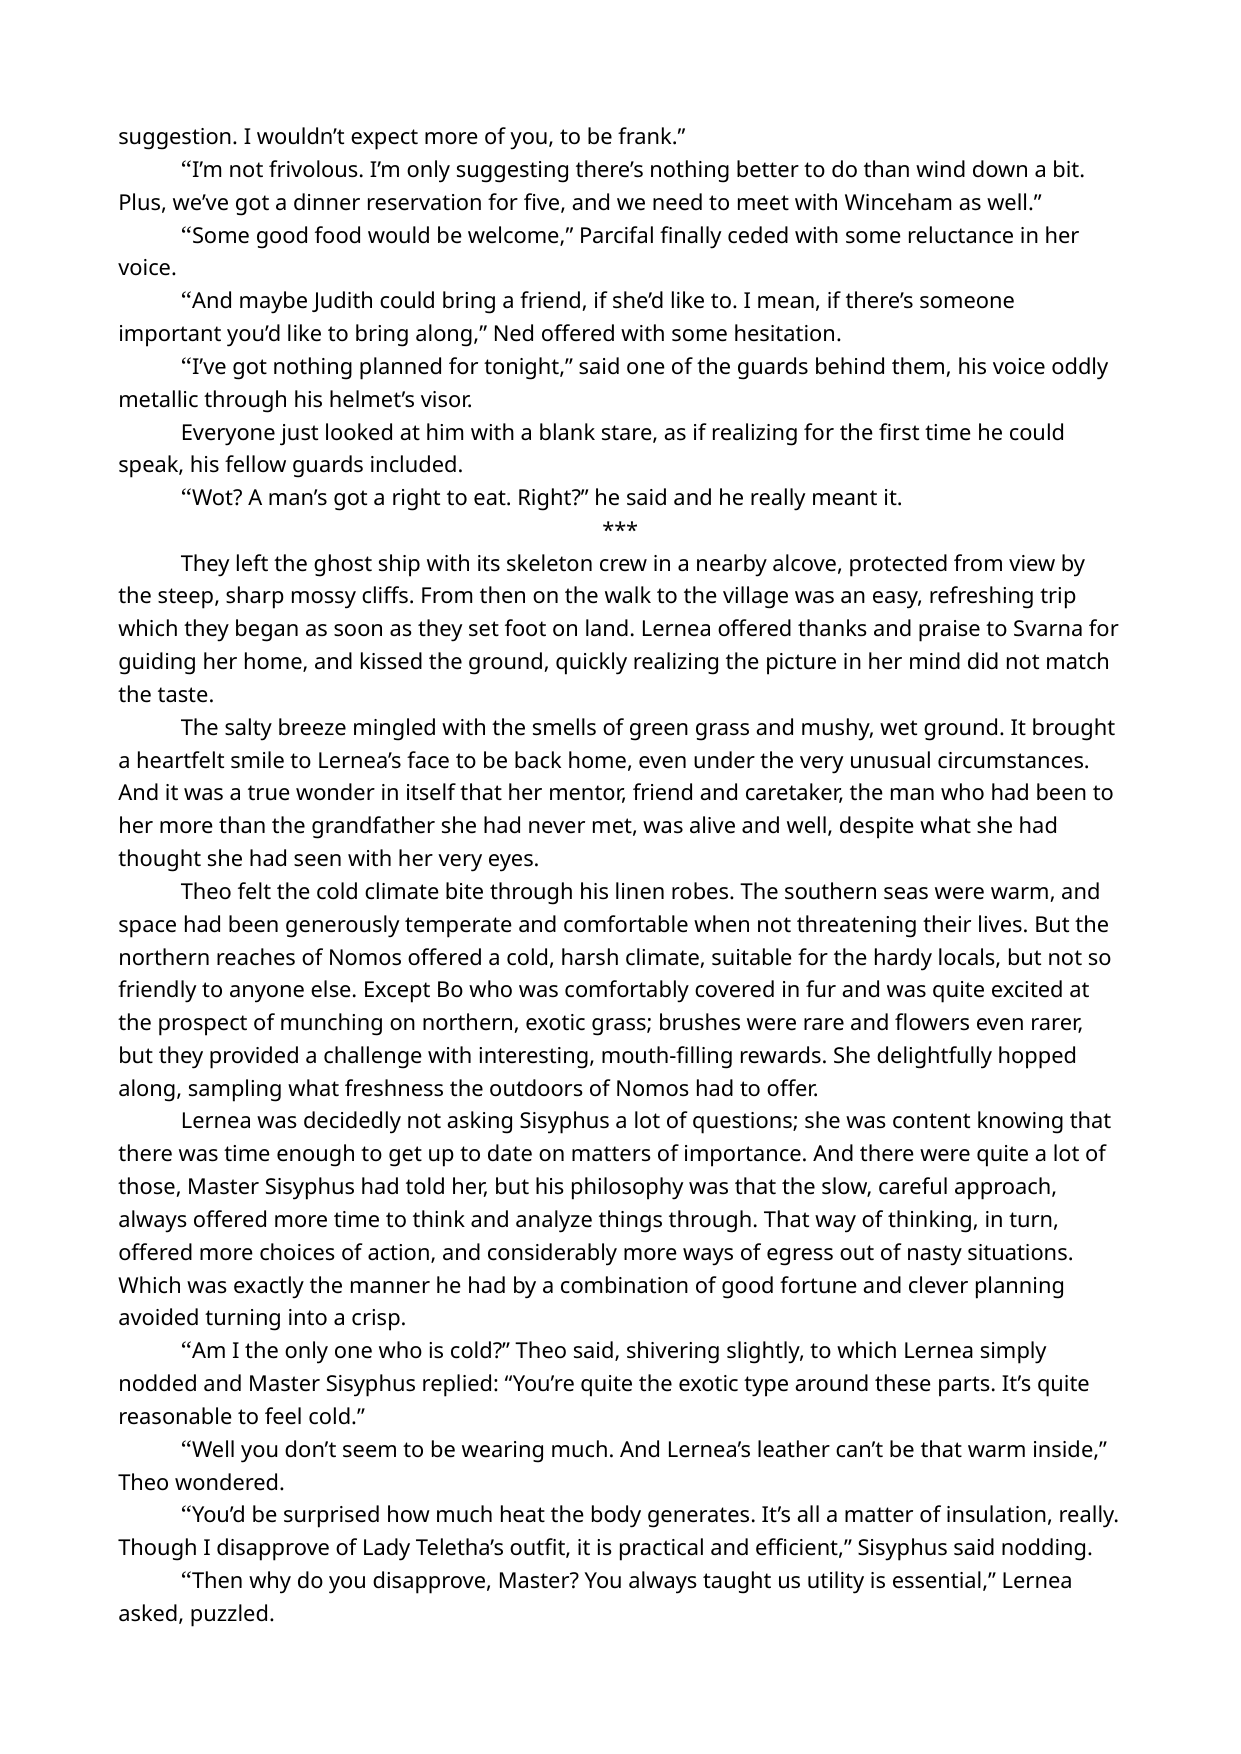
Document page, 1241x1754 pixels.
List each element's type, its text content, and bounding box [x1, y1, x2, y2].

text The salty breeze mingled with the smells of green grass and mushy, wet ground. It brought a heartfelt smile to Lernea’s face to be back home, even under the very unusual circumstances. And it was a true wonder in itself that her mentor, friend and caretaker, the man who had been to her more than the grandfather she had never met, was alive and well, despite what she had thought she had seen with her very eyes. [118, 709, 1122, 873]
text “And maybe Judith could bring a friend, if she’d like to. I mean, if there’s someone important you’d like to bring along,” Ned offered with some hesitation. [118, 282, 1122, 348]
text “I’m not frivolous. I’m only suggesting there’s nothing better to do than wind down a bit. Plus, we’ve got a dinner reservation for five, and we need to meet with Winceham as well.” [118, 151, 1122, 217]
text “Then why do you disapprove, Master? You always taught us utility is essential,” Lernea asked, puzzled. [118, 1562, 1122, 1627]
text “You’d be surprised how much heat the body generates. It’s all a matter of insulation, really. Though I disapprove of Lady Teletha’s outfit, it is practical and efficient,” Sisyphus said nodding. [118, 1496, 1122, 1562]
text Everyone just looked at him with a blank stare, as if realizing for the first time he could speak, his fellow guards included. [118, 413, 1122, 479]
text They left the ghost ship with its skeleton crew in a nearby alcove, protected from view by the steep, sharp mossy cliffs. From then on the walk to the village was an easy, refreshing trip which they began as soon as they set foot on land. Lernea offered thanks and praise to Svarna for guiding her home, and kissed the ground, quickly realizing the picture in her mind did not match the taste. [118, 545, 1122, 709]
text “Am I the only one who is cold?” Theo said, shivering slightly, to which Lernea simply nodded and Master Sisyphus replied: “You’re quite the exotic type around these parts. It’s quite reasonable to feel cold.” [118, 1332, 1122, 1431]
text *** [118, 512, 1122, 545]
text “Well you don’t seem to be wearing much. And Lernea’s leather can’t be that warm inside,” Theo wondered. [118, 1431, 1122, 1496]
text Lernea was decidedly not asking Sisyphus a lot of questions; she was content knowing that there was time enough to get up to date on matters of importance. And there were quite a lot of those, Master Sisyphus had told her, but his philosophy was that the slow, careful approach, always offered more time to think and analyze things through. That way of thinking, in turn, offered more choices of action, and considerably more ways of egress out of nasty situations. Which was exactly the manner he had by a combination of good fortune and clever planning avoided turning into a crisp. [118, 1102, 1122, 1332]
text “I’ve got nothing planned for tonight,” said one of the guards behind them, his voice oddly metallic through his helmet’s visor. [118, 348, 1122, 413]
text suggestion. I wouldn’t expect more of you, to be frank.” [118, 118, 1122, 151]
text “Wot? A man’s got a right to eat. Right?” he said and he really meant it. [118, 479, 1122, 512]
text Theo felt the cold climate bite through his linen robes. The southern seas were warm, and space had been generously temperate and comfortable when not threatening their lives. But the northern reaches of Nomos offered a cold, harsh climate, suitable for the hardy locals, but not so friendly to anyone else. Except Bo who was comfortably covered in fur and was quite excited at the prospect of munching on northern, exotic grass; brushes were rare and flowers even rarer, but they provided a challenge with interesting, mouth-filling rewards. She delightfully hopped along, sampling what freshness the outdoors of Nomos had to offer. [118, 873, 1122, 1102]
text “Some good food would be welcome,” Parcifal finally ceded with some reluctance in her voice. [118, 217, 1122, 282]
